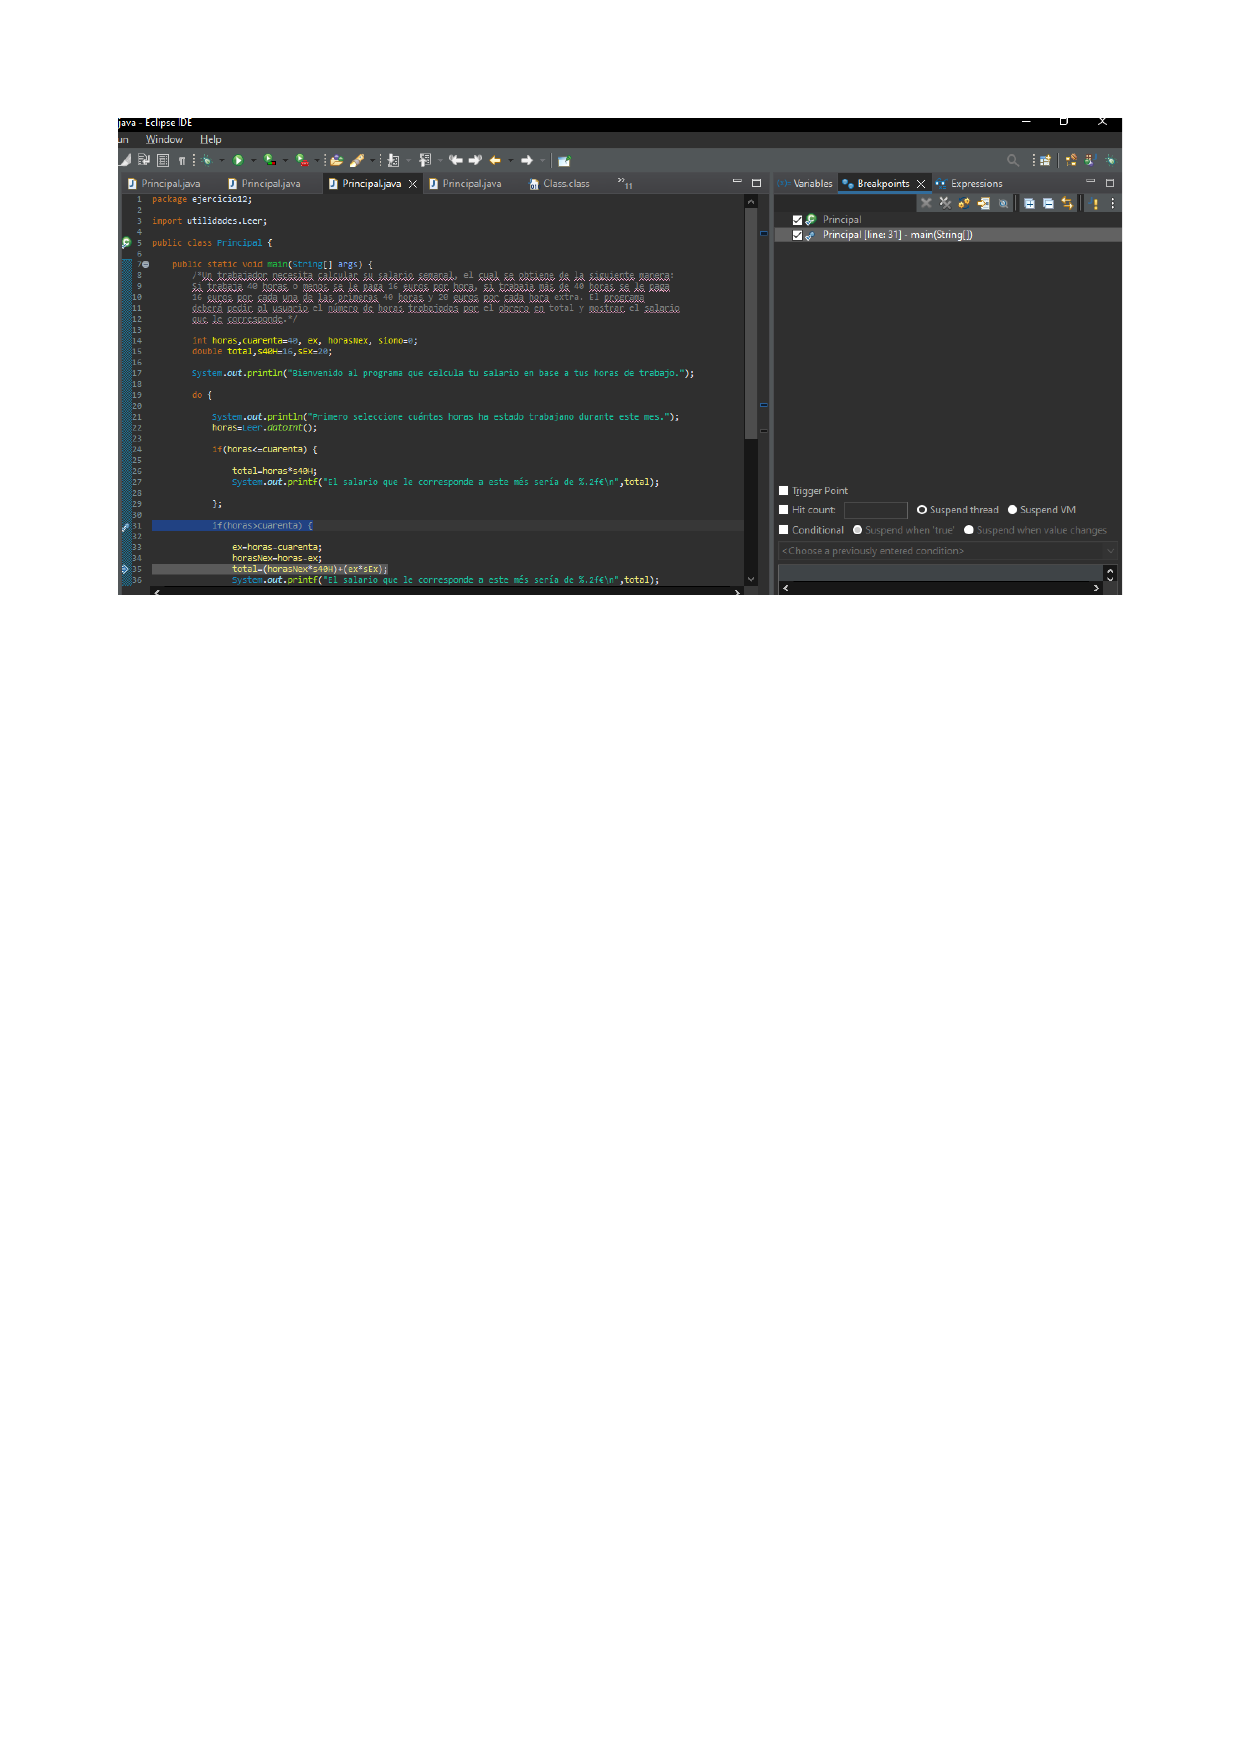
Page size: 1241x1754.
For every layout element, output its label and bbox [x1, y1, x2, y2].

picture [118, 118, 1123, 595]
